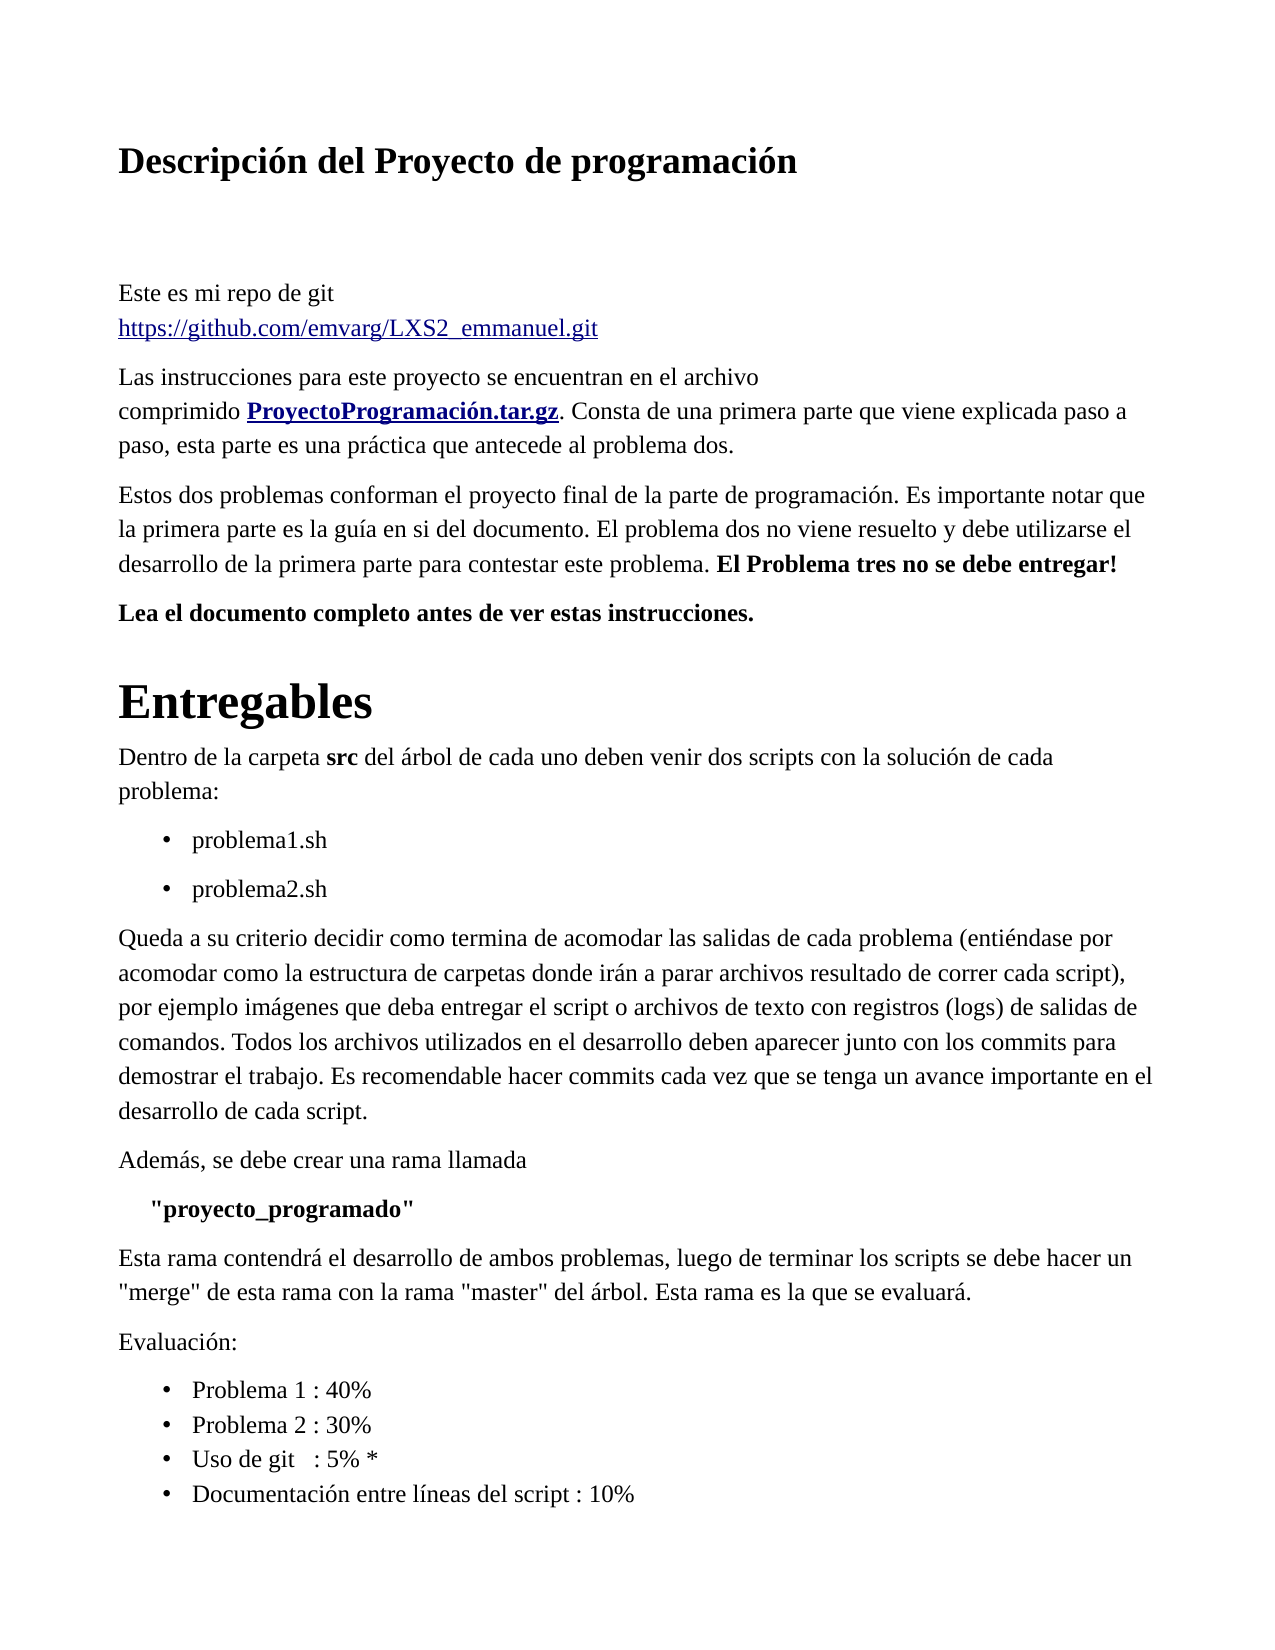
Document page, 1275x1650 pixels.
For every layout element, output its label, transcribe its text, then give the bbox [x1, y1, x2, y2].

text Esta rama contendrá el desarrollo de ambos problemas, luego de terminar los scripts se debe hacer un "merge" de esta rama con la rama "master" del árbol. Esta rama es la que se evaluará. [118, 1243, 1157, 1306]
list Problema 2 : 30% [162, 1410, 1157, 1439]
text "proyecto_programado" [118, 1194, 1157, 1223]
text Estos dos problemas conforman el proyecto final de la parte de programación. Es importante notar que la primera parte es la guía en si del documento. El problema dos no viene resuelto y debe utilizarse el desarrollo de la primera parte para contestar este problema. El Problema tres no se debe entregar! [118, 480, 1157, 577]
subtitle Entregables [118, 672, 1157, 729]
text https://github.com/emvarg/LXS2_emmanuel.git [118, 313, 1157, 341]
text Las instrucciones para este proyecto se encuentran en el archivo comprimido ProyectoProgramación.tar.gz. Consta de una primera parte que viene explicada paso a paso, esta parte es una práctica que antecede al problema dos. [118, 362, 1157, 459]
list Documentación entre líneas del script : 10% [162, 1479, 1157, 1508]
text Lea el documento completo antes de ver estas instrucciones. [118, 598, 1157, 626]
text Además, se debe crear una rama llamada [118, 1145, 1157, 1174]
text Evaluación: [118, 1327, 1157, 1355]
list problema2.sh [162, 874, 1157, 903]
text Queda a su criterio decidir como termina de acomodar las salidas de cada problema (entiéndase por acomodar como la estructura de carpetas donde irán a parar archivos resultado de correr cada script), por ejemplo imágenes que deba entregar el script o archivos de texto con registros (logs) de salidas de comandos. Todos los archivos utilizados en el desarrollo deben aparecer junto con los commits para demostrar el trabajo. Es recomendable hacer commits cada vez que se tenga un avance importante en el desarrollo de cada script. [118, 923, 1157, 1124]
list Uso de git : 5% * [162, 1444, 1157, 1473]
subtitle Descripción del Proyecto de programación [118, 139, 1157, 182]
text Este es mi repo de git [118, 244, 1157, 307]
text Dentro de la carpeta src del árbol de cada uno deben venir dos scripts con la solución de cada problema: [118, 742, 1157, 805]
list problema1.sh [162, 825, 1157, 854]
list Problema 1 : 40% [162, 1376, 1157, 1404]
